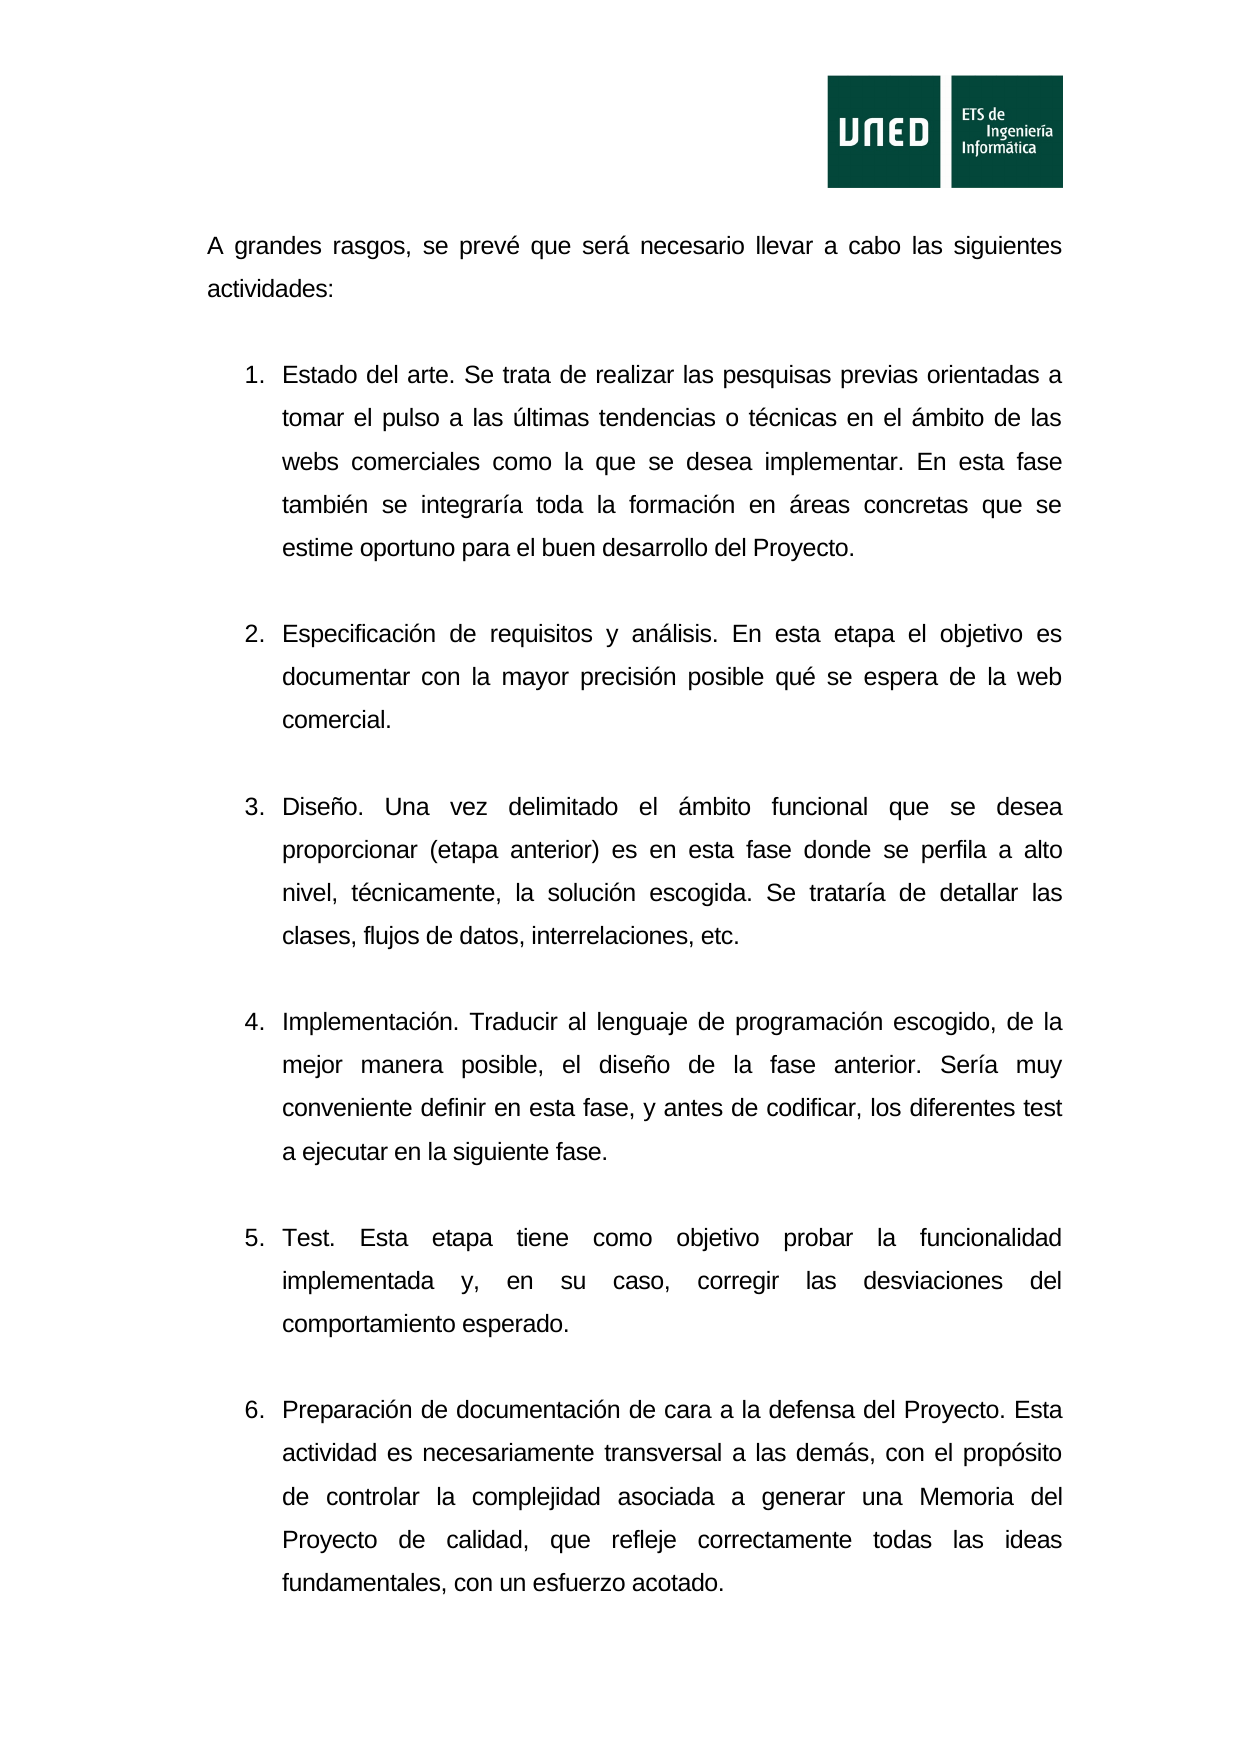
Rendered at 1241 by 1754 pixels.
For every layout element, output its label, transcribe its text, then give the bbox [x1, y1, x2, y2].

list Preparación de documentación de cara a la defensa del Proyecto. Esta actividad es necesariamente transversal a las demás, con el propósito de controlar la complejidad asociada a generar una Memoria del Proyecto de calidad, que refleje correctamente todas las ideas fundamentales, con un esfuerzo acotado. [244, 1395, 1063, 1597]
picture [827, 75, 1063, 188]
list Especificación de requisitos y análisis. En esta etapa el objetivo es documentar con la mayor precisión posible qué se espera de la web comercial. [244, 619, 1063, 734]
list Implementación. Traducir al lenguaje de programación escogido, de la mejor manera posible, el diseño de la fase anterior. Sería muy conveniente definir en esta fase, y antes de codificar, los diferentes test a ejecutar en la siguiente fase. [244, 1007, 1063, 1165]
text A grandes rasgos, se prevé que será necesario llevar a cabo las siguientes actividades: [207, 231, 1063, 303]
list Estado del arte. Se trata de realizar las pesquisas previas orientadas a tomar el pulso a las últimas tendencias o técnicas en el ámbito de las webs comerciales como la que se desea implementar. En esta fase también se integraría toda la formación en áreas concretas que se estime oportuno para el buen desarrollo del Proyecto. [244, 360, 1063, 562]
list Test. Esta etapa tiene como objetivo probar la funcionalidad implementada y, en su caso, corregir las desviaciones del comportamiento esperado. [244, 1223, 1063, 1338]
list Diseño. Una vez delimitado el ámbito funcional que se desea proporcionar (etapa anterior) es en esta fase donde se perfila a alto nivel, técnicamente, la solución escogida. Se trataría de detallar las clases, flujos de datos, interrelaciones, etc. [244, 792, 1063, 950]
